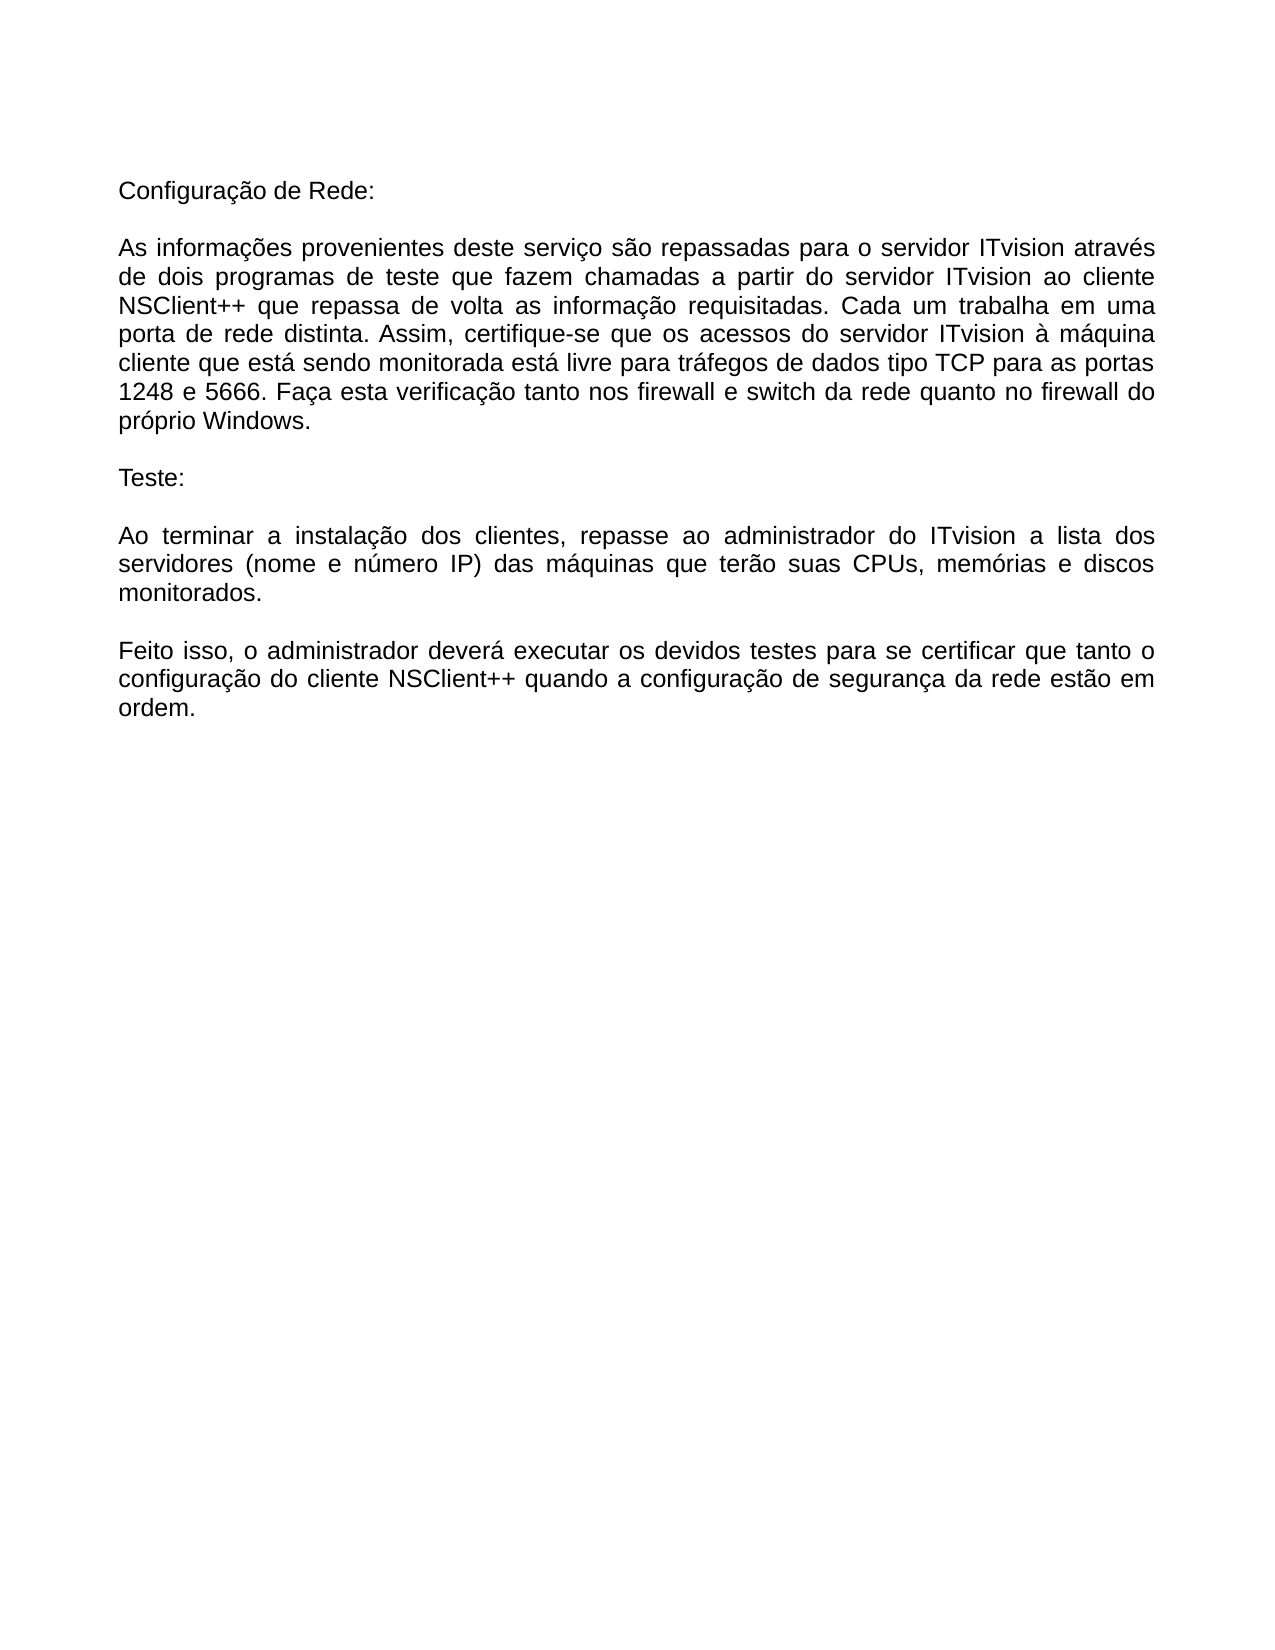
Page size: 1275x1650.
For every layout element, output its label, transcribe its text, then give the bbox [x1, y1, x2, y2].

text Teste: [118, 463, 1157, 492]
text As informações provenientes deste serviço são repassadas para o servidor ITvision através de dois programas de teste que fazem chamadas a partir do servidor ITvision ao cliente NSClient++ que repassa de volta as informação requisitadas. Cada um trabalha em uma porta de rede distinta. Assim, certifique-se que os acessos do servidor ITvision à máquina cliente que está sendo monitorada está livre para tráfegos de dados tipo TCP para as portas 1248 e 5666. Faça esta verificação tanto nos firewall e switch da rede quanto no firewall do próprio Windows. [118, 233, 1157, 434]
text Ao terminar a instalação dos clientes, repasse ao administrador do ITvision a lista dos servidores (nome e número IP) das máquinas que terão suas CPUs, memórias e discos monitorados. [118, 521, 1157, 607]
text Configuração de Rede: [118, 176, 1157, 204]
text Feito isso, o administrador deverá executar os devidos testes para se certificar que tanto o configuração do cliente NSClient++ quando a configuração de segurança da rede estão em ordem. [118, 636, 1157, 722]
